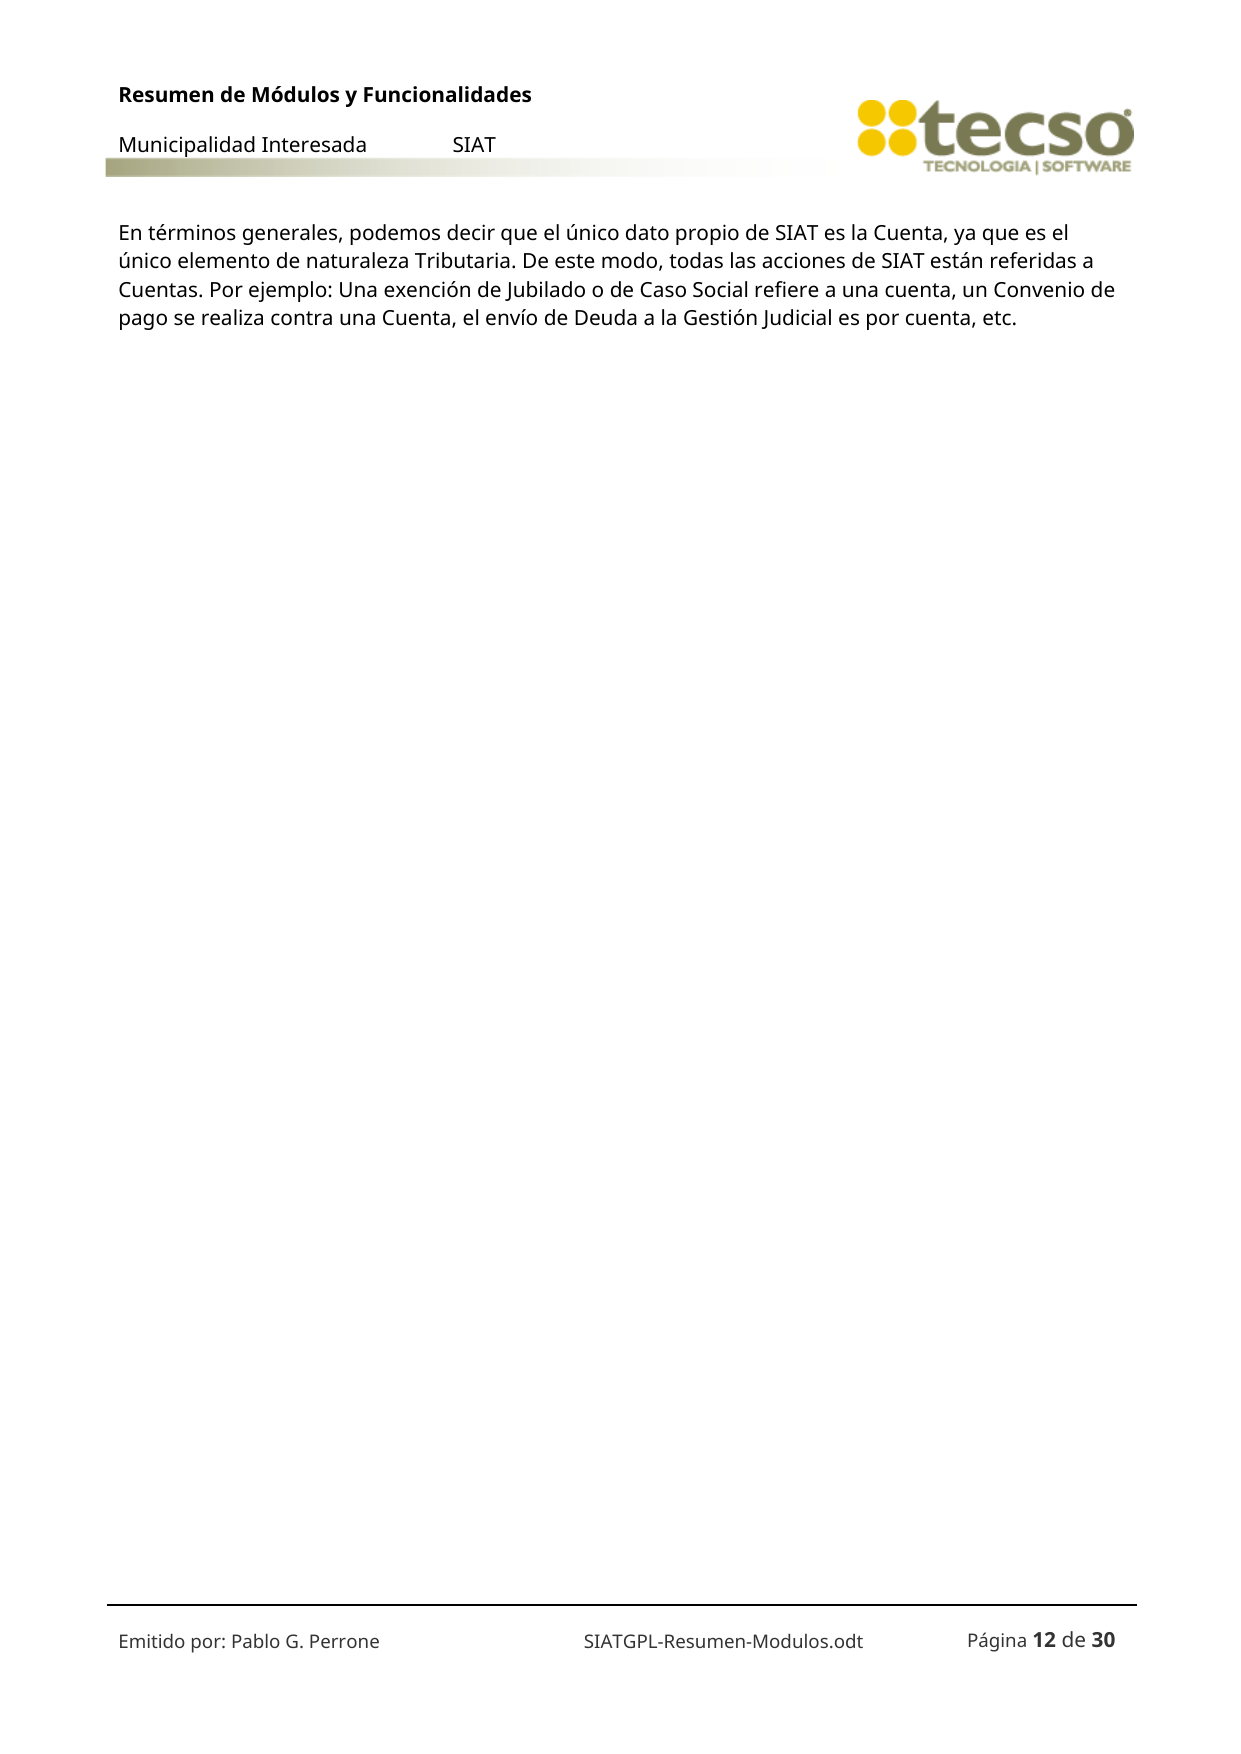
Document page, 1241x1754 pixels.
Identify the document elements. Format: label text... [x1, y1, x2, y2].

text En términos generales, podemos decir que el único dato propio de SIAT es la Cuenta, ya que es el único elemento de naturaleza Tributaria. De este modo, todas las acciones de SIAT están referidas a Cuentas. Por ejemplo: Una exención de Jubilado o de Caso Social refiere a una cuenta, un Convenio de pago se realiza contra una Cuenta, el envío de Deuda a la Gestión Judicial es por cuenta, etc. [118, 218, 1122, 332]
picture [105, 100, 1134, 177]
